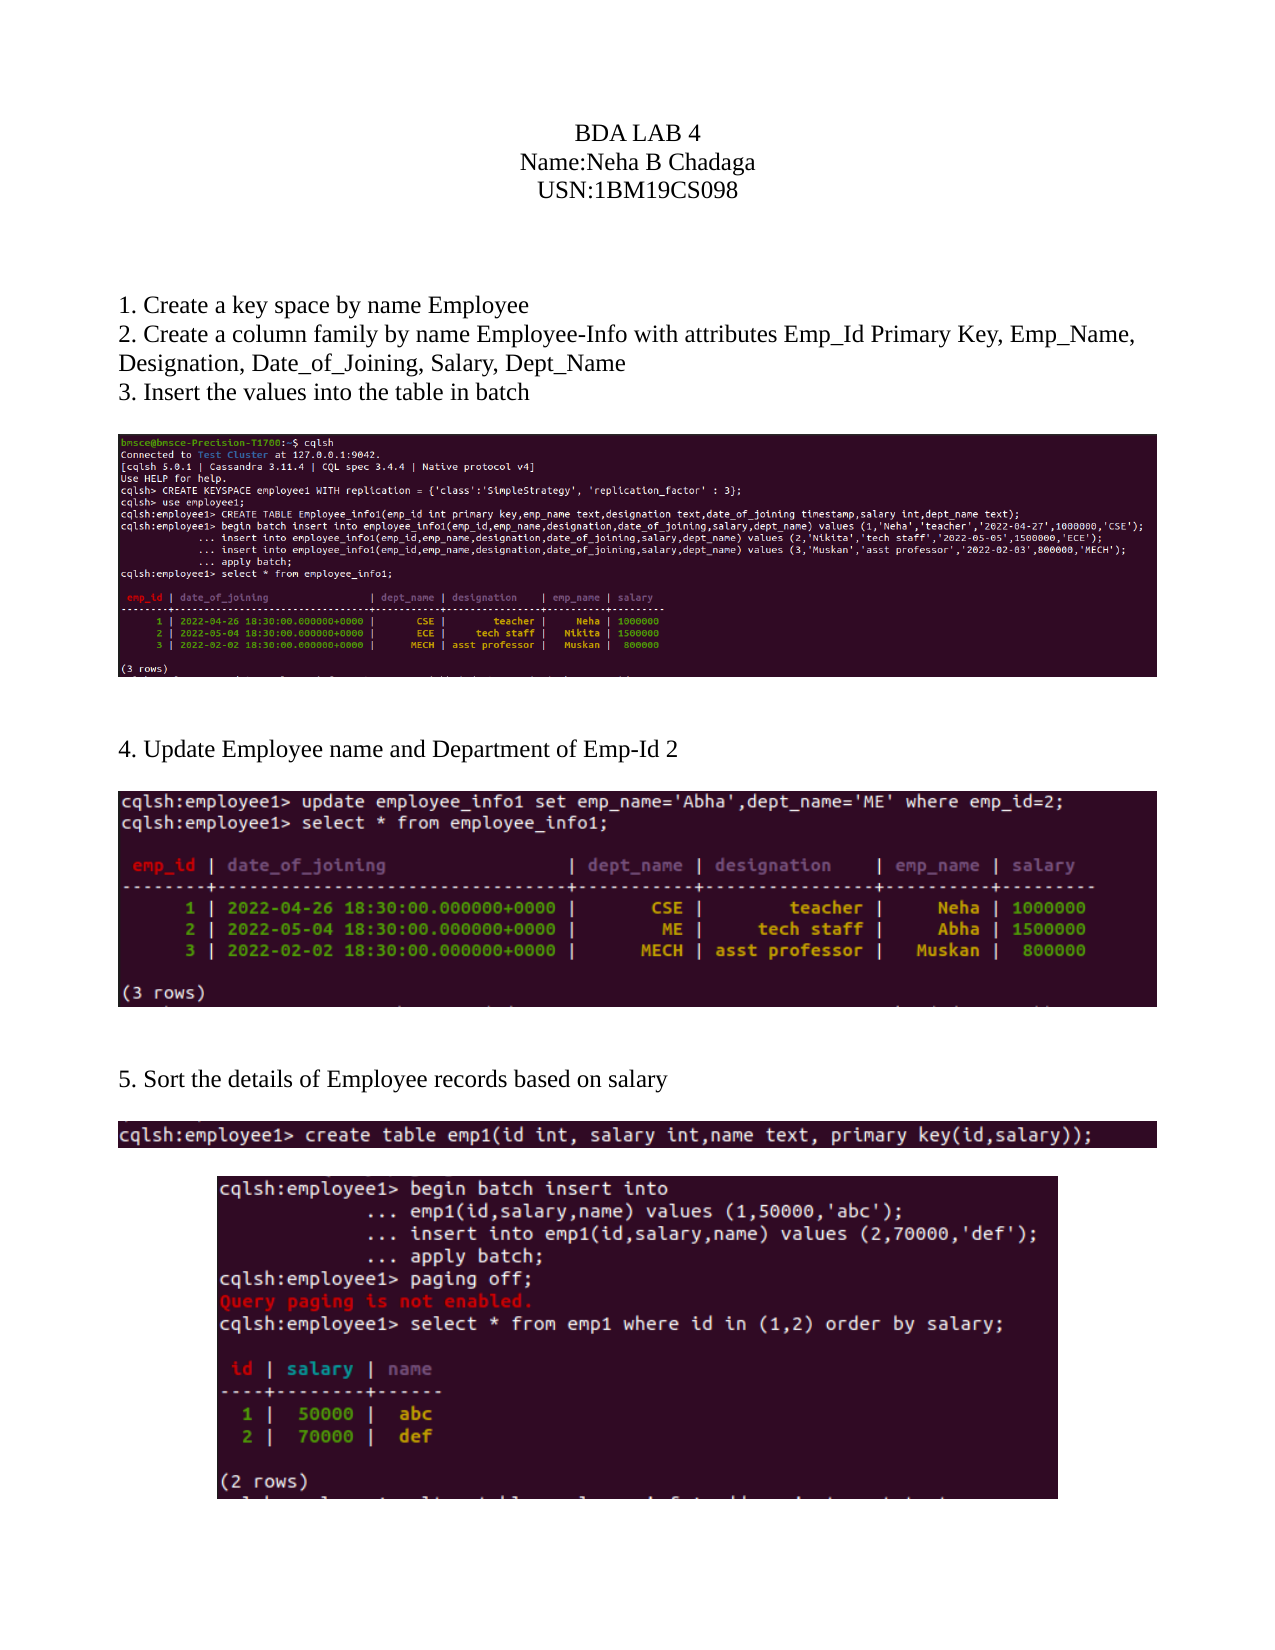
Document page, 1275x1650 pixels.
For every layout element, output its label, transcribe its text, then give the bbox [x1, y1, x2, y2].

text 5. Sort the details of Employee records based on salary [118, 1064, 1157, 1093]
text Name:Neha B Chadaga [118, 147, 1157, 176]
text 4. Update Employee name and Department of Emp-Id 2 [118, 734, 1157, 762]
text USN:1BM19CS098 [118, 176, 1157, 204]
text 2. Create a column family by name Employee-Info with attributes Emp_Id Primary Key, Emp_Name, Designation, Date_of_Joining, Salary, Dept_Name [118, 319, 1157, 377]
text BDA LAB 4 [118, 118, 1157, 147]
picture [118, 1121, 1157, 1148]
text 1. Create a key space by name Employee [118, 291, 1157, 319]
picture [118, 791, 1157, 1007]
picture [118, 434, 1157, 677]
text 3. Insert the values into the table in batch [118, 377, 1157, 406]
picture [217, 1176, 1058, 1499]
